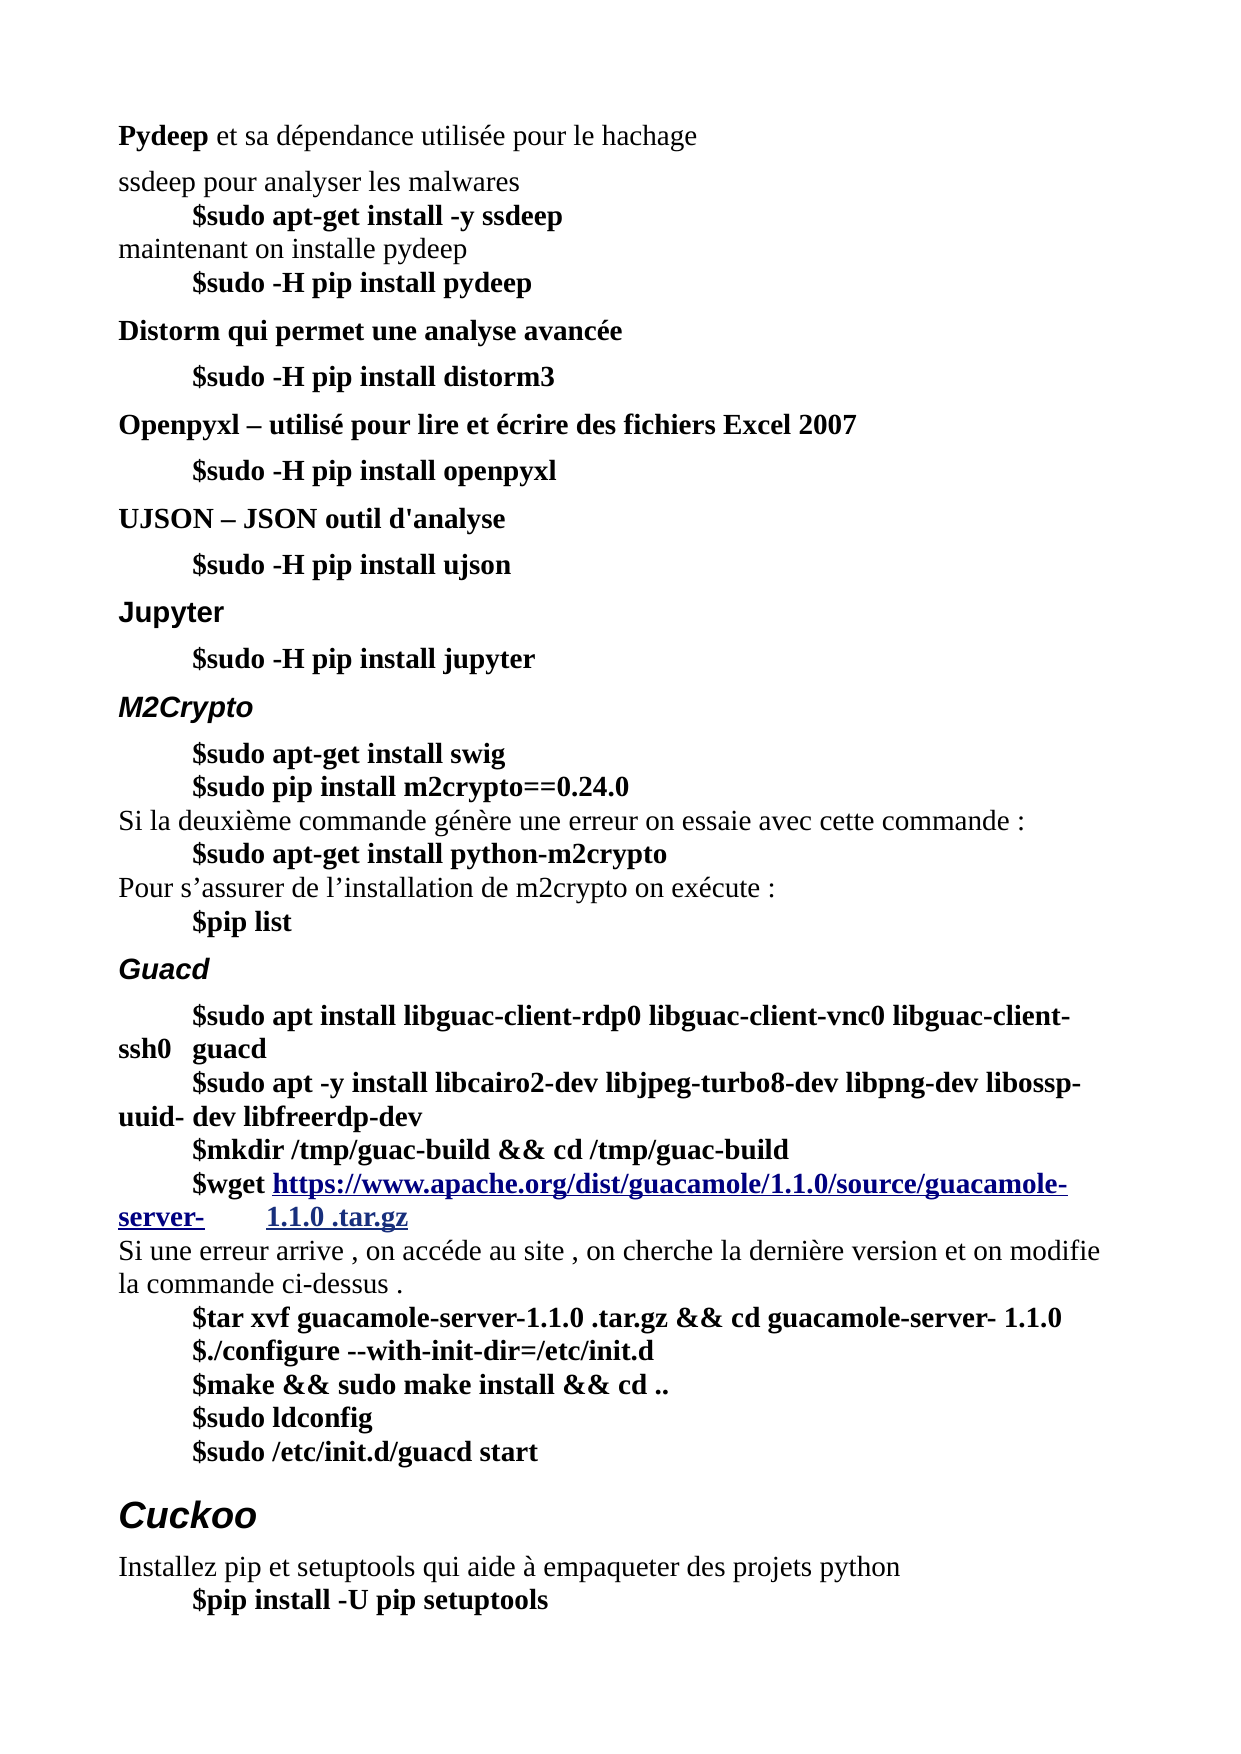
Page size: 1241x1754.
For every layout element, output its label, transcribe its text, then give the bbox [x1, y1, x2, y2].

text $mkdir /tmp/guac-build && cd /tmp/guac-build [118, 1132, 1122, 1166]
subtitle Jupyter [118, 595, 1122, 629]
text $pip list [118, 904, 1122, 937]
text $sudo apt-get install swig [118, 736, 1122, 769]
subtitle Openpyxl – utilisé pour lire et écrire des fichiers Excel 2007 [118, 407, 1122, 441]
text $sudo pip install m2crypto==0.24.0 [118, 769, 1122, 803]
text Si une erreur arrive , on accéde au site , on cherche la dernière version et on modifie la commande ci-dessus . [118, 1233, 1122, 1300]
text $sudo apt-get install python-m2crypto [118, 837, 1122, 870]
text Installez pip et setuptools qui aide à empaqueter des projets python [118, 1549, 1122, 1582]
text $pip install -U pip setuptools [118, 1582, 1122, 1616]
subtitle Pydeep et sa dépendance utilisée pour le hachage [118, 118, 1122, 152]
text $sudo apt install libguac-client-rdp0 libguac-client-vnc0 libguac-client-ssh0 guacd [118, 998, 1122, 1065]
text Si la deuxième commande génère une erreur on essaie avec cette commande : [118, 803, 1122, 837]
text $tar xvf guacamole-server-1.1.0 .tar.gz && cd guacamole-server- 1.1.0 [118, 1300, 1122, 1333]
text ssdeep pour analyser les malwares [118, 164, 1122, 198]
text $sudo -H pip install distorm3 [118, 359, 1122, 392]
text $sudo ldconfig [118, 1401, 1122, 1434]
text $sudo -H pip install pydeep [118, 265, 1122, 298]
subtitle Guacd [118, 952, 1122, 986]
text maintenant on installe pydeep [118, 231, 1122, 265]
subtitle Distorm qui permet une analyse avancée [118, 313, 1122, 346]
text $make && sudo make install && cd .. [118, 1367, 1122, 1401]
text Pour s’assurer de l’installation de m2crypto on exécute : [118, 870, 1122, 904]
text $./configure --with-init-dir=/etc/init.d [118, 1333, 1122, 1367]
subtitle UJSON – JSON outil d'analyse [118, 501, 1122, 535]
subtitle M2Crypto [118, 690, 1122, 723]
text $wget https://www.apache.org/dist/guacamole/1.1.0/source/guacamole-server- 1.1.0 .tar.gz [118, 1166, 1122, 1233]
subtitle Cuckoo [118, 1493, 1122, 1536]
text $sudo -H pip install jupyter [118, 642, 1122, 675]
text $sudo apt-get install -y ssdeep [118, 198, 1122, 231]
text $sudo -H pip install ujson [118, 547, 1122, 581]
text $sudo -H pip install openpyxl [118, 453, 1122, 487]
text $sudo apt -y install libcairo2-dev libjpeg-turbo8-dev libpng-dev libossp-uuid- dev libfreerdp-dev [118, 1065, 1122, 1132]
text $sudo /etc/init.d/guacd start [118, 1434, 1122, 1468]
